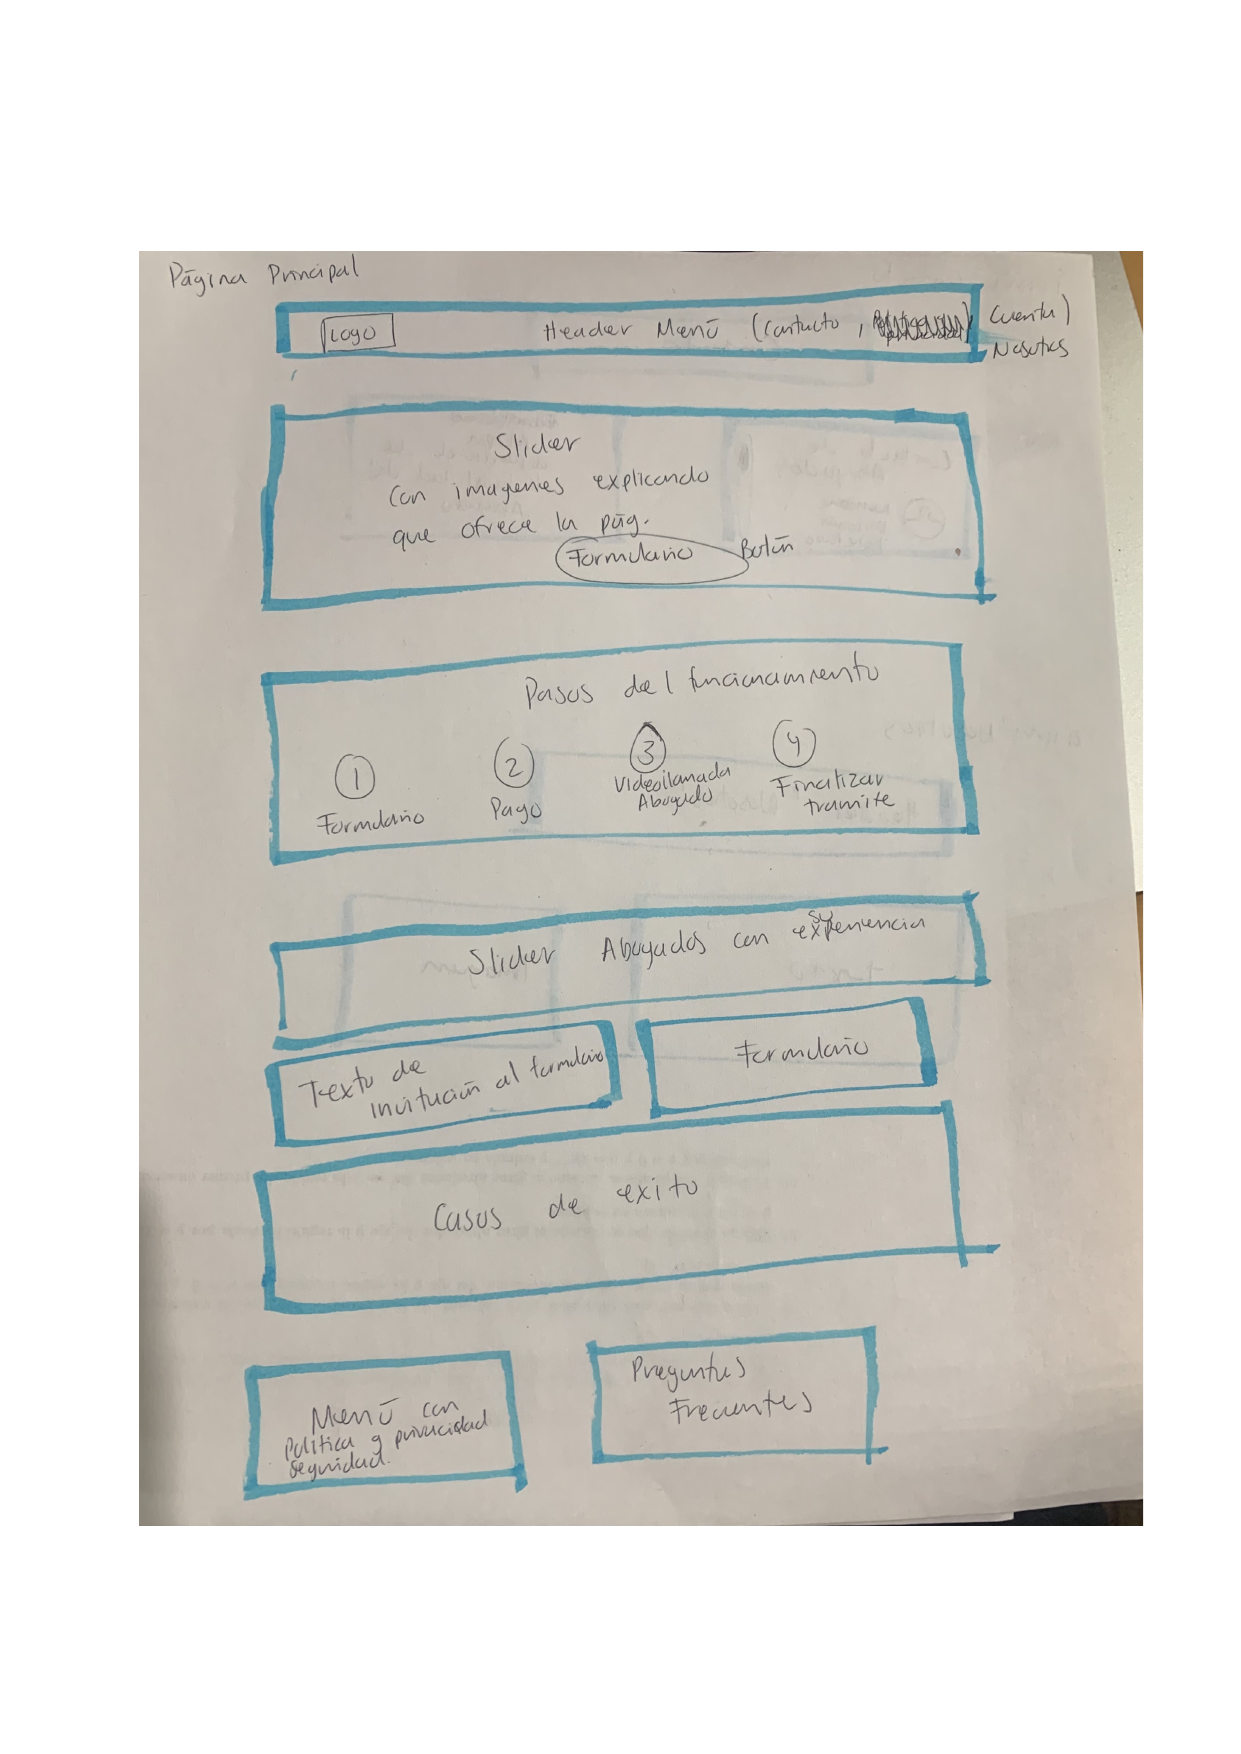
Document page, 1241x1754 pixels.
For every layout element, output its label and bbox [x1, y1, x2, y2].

picture [139, 251, 1144, 1526]
